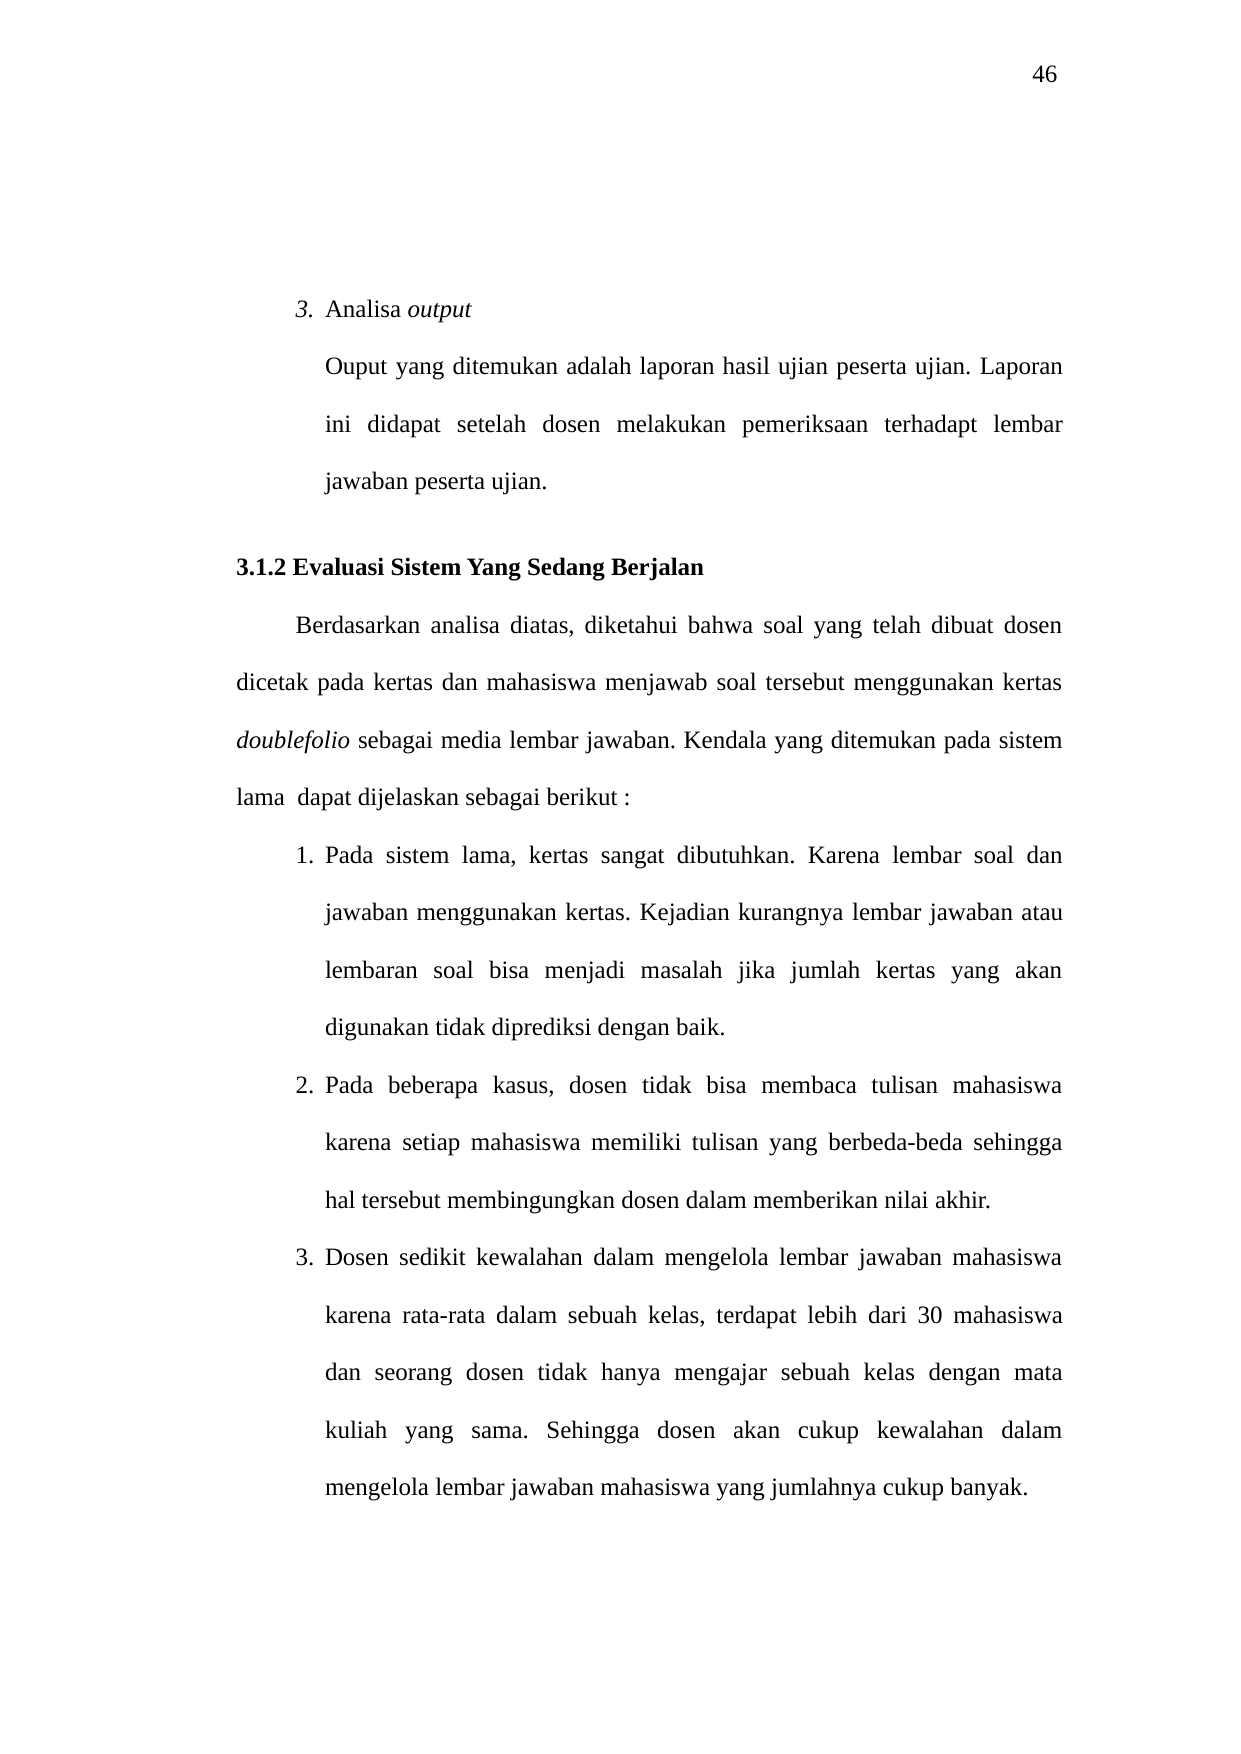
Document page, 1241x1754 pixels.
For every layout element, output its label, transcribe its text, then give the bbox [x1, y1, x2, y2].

list Pada sistem lama, kertas sangat dibutuhkan. Karena lembar soal dan jawaban menggunakan kertas. Kejadian kurangnya lembar jawaban atau lembaran soal bisa menjadi masalah jika jumlah kertas yang akan digunakan tidak diprediksi dengan baik. [295, 840, 1063, 1041]
subtitle 3.1.2 Evaluasi Sistem Yang Sedang Berjalan [236, 552, 1063, 581]
list Analisa output [295, 294, 1063, 322]
list Ouput yang ditemukan adalah laporan hasil ujian peserta ujian. Laporan ini didapat setelah dosen melakukan pemeriksaan terhadapt lembar jawaban peserta ujian. [295, 351, 1063, 495]
list Dosen sedikit kewalahan dalam mengelola lembar jawaban mahasiswa karena rata-rata dalam sebuah kelas, terdapat lebih dari 30 mahasiswa dan seorang dosen tidak hanya mengajar sebuah kelas dengan mata kuliah yang sama. Sehingga dosen akan cukup kewalahan dalam mengelola lembar jawaban mahasiswa yang jumlahnya cukup banyak. [295, 1242, 1063, 1501]
list Pada beberapa kasus, dosen tidak bisa membaca tulisan mahasiswa karena setiap mahasiswa memiliki tulisan yang berbeda-beda sehingga hal tersebut membingungkan dosen dalam memberikan nilai akhir. [295, 1070, 1063, 1214]
text Berdasarkan analisa diatas, diketahui bahwa soal yang telah dibuat dosen dicetak pada kertas dan mahasiswa menjawab soal tersebut menggunakan kertas doublefolio sebagai media lembar jawaban. Kendala yang ditemukan pada sistem lama dapat dijelaskan sebagai berikut : [236, 610, 1063, 811]
